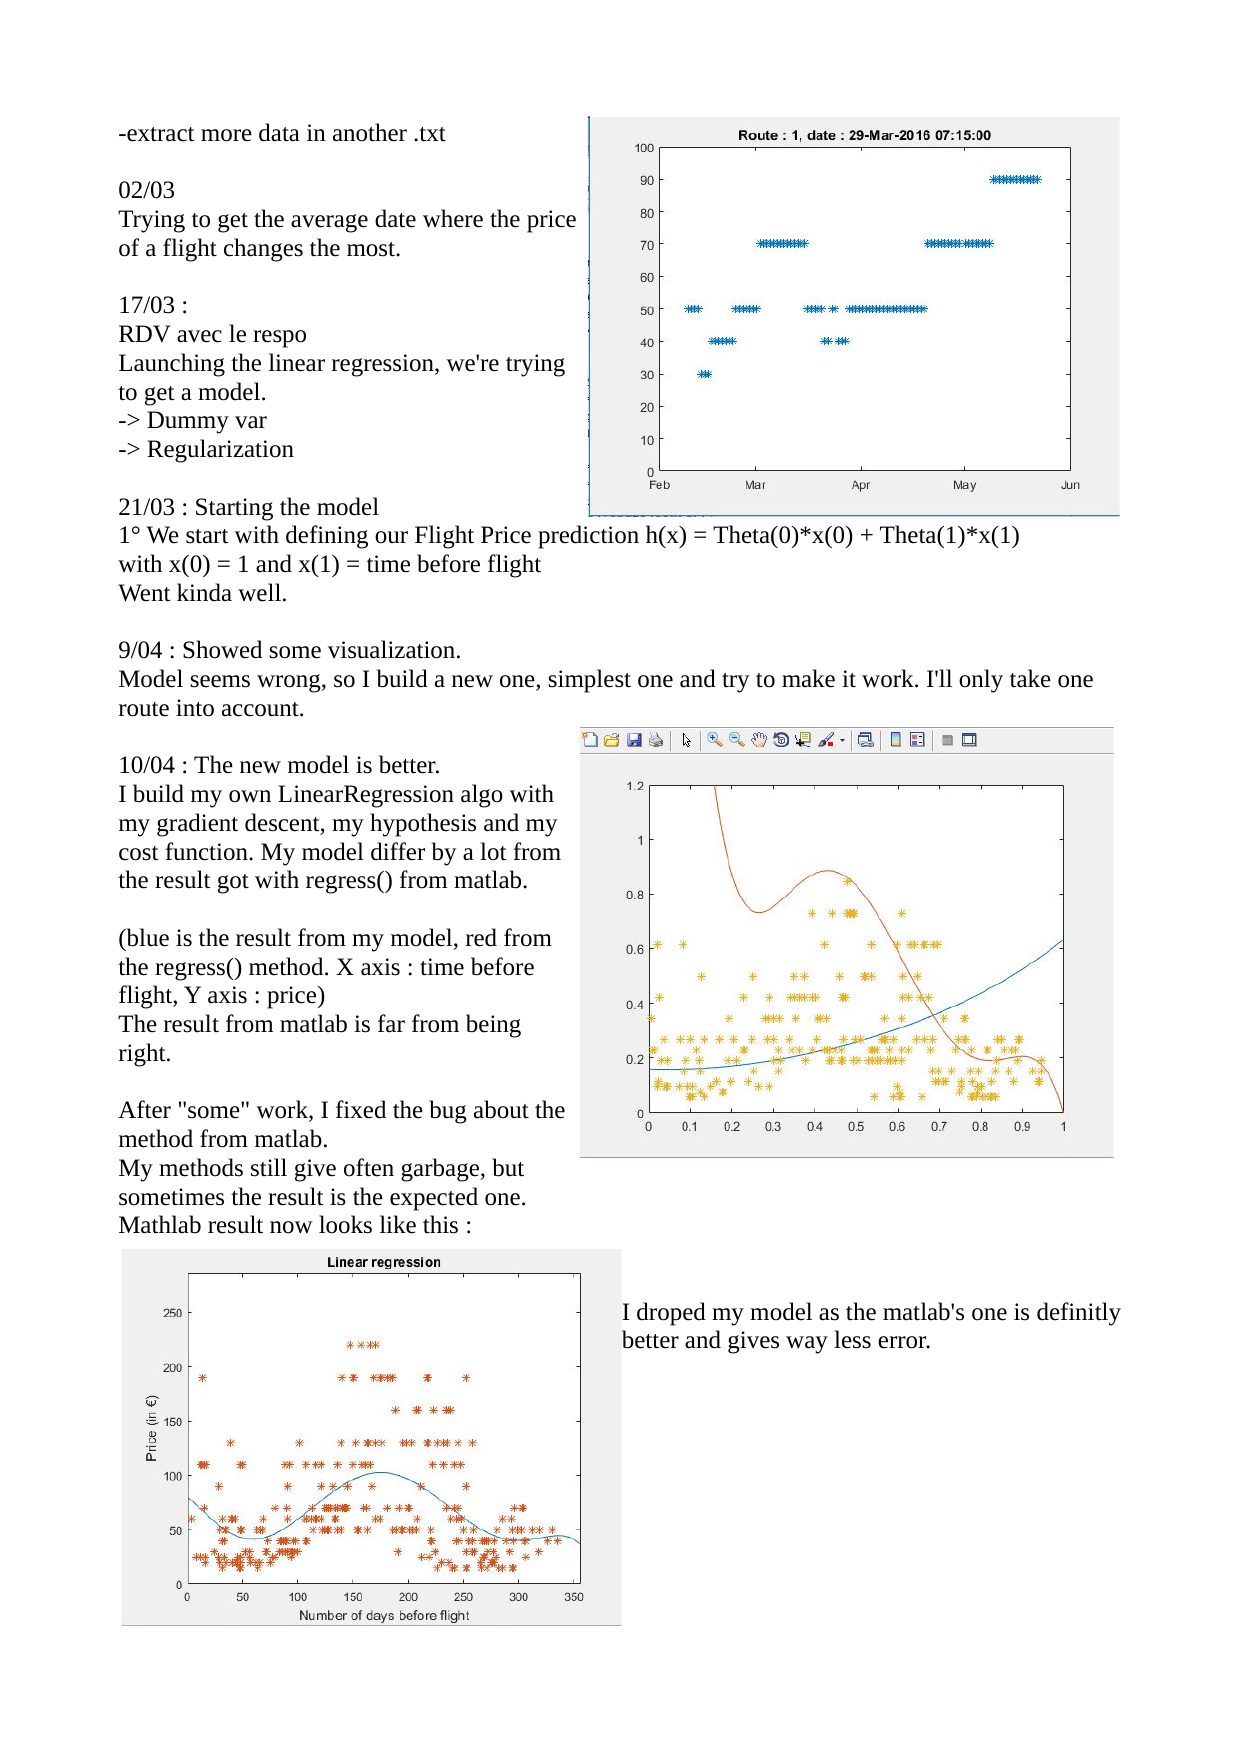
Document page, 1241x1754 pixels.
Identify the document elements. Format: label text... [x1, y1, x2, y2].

text After "some" work, I fixed the bug about the method from matlab. [118, 1096, 579, 1153]
text -extract more data in another .txt [118, 118, 587, 147]
text Mathlab result now looks like this : [118, 1211, 1122, 1239]
text 21/03 : Starting the model [118, 492, 1122, 521]
text Launching the linear regression, we're trying to get a model. [118, 348, 587, 406]
text I droped my model as the matlab's one is definitly better and gives way less error. [622, 1297, 1122, 1354]
text My methods still give often garbage, but sometimes the result is the expected one. [118, 1153, 1122, 1211]
text (blue is the result from my model, red from the regress() method. X axis : time before flight, Y axis : price) [118, 923, 579, 1009]
text 02/03 [118, 176, 587, 204]
text -> Regularization [118, 434, 587, 463]
text I build my own LinearRegression algo with my gradient descent, my hypothesis and my cost function. My model differ by a lot from the result got with regress() from matlab. [118, 779, 579, 894]
picture [579, 724, 1114, 1158]
text Trying to get the average date where the price of a flight changes the most. [118, 204, 587, 262]
text 1° We start with defining our Flight Price prediction h(x) = Theta(0)*x(0) + Theta(1)*x(1) [118, 521, 1122, 549]
text -> Dummy var [118, 406, 587, 434]
picture [587, 116, 1120, 517]
text The result from matlab is far from being right. [118, 1009, 579, 1067]
text 17/03 : [118, 291, 587, 319]
text with x(0) = 1 and x(1) = time before flight [118, 549, 1122, 578]
text 10/04 : The new model is better. [118, 751, 579, 779]
text Went kinda well. [118, 578, 1122, 607]
text Model seems wrong, so I build a new one, simplest one and try to make it work. I'll only take one route into account. [118, 664, 1122, 722]
text RDV avec le respo [118, 319, 587, 348]
picture [121, 1249, 622, 1626]
text 9/04 : Showed some visualization. [118, 636, 1122, 664]
